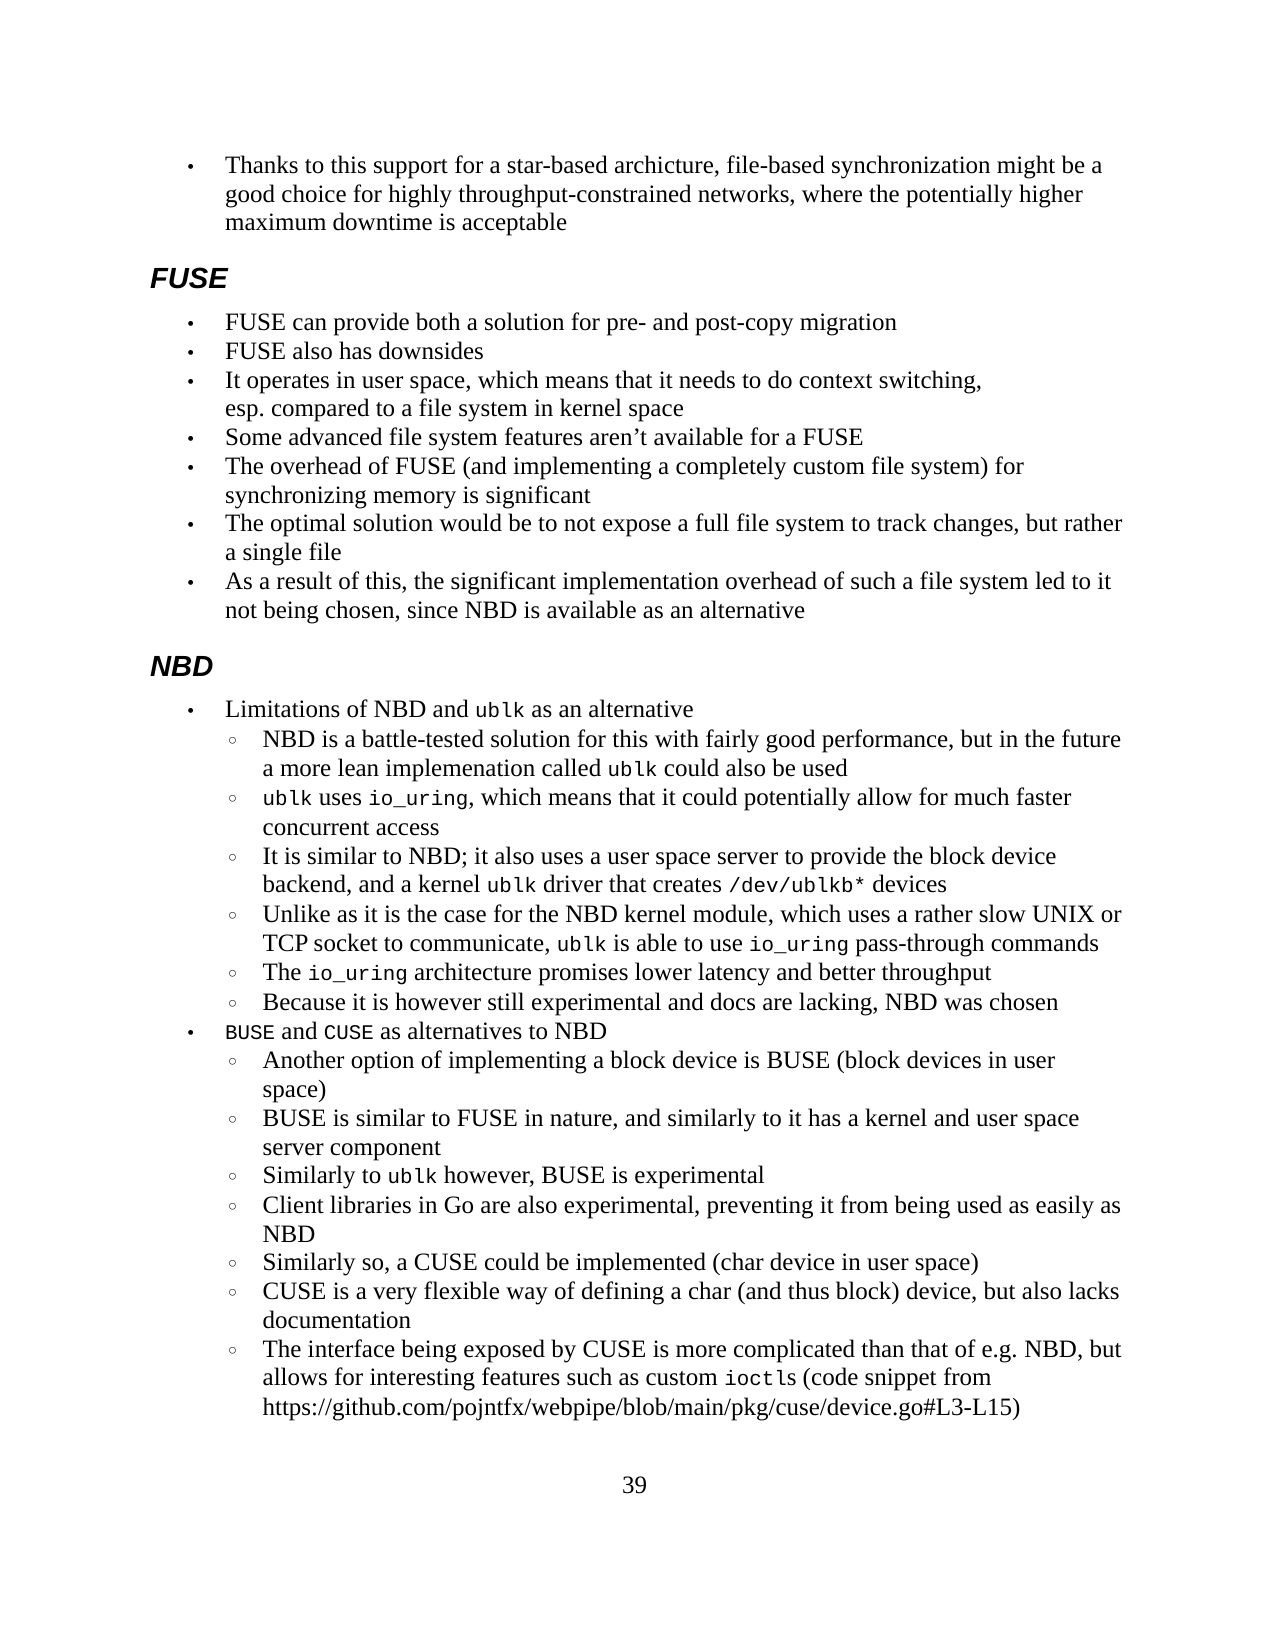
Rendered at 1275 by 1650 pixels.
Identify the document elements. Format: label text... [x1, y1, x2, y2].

list FUSE also has downsides [187, 336, 1125, 365]
list The overhead of FUSE (and implementing a completely custom file system) for synchronizing memory is significant [187, 451, 1125, 508]
list ublk uses io_uring, which means that it could potentially allow for much faster concurrent access [225, 782, 1125, 841]
list FUSE can provide both a solution for pre- and post-copy migration [187, 307, 1125, 336]
list The io_uring architecture promises lower latency and better throughput [225, 957, 1125, 987]
list The optimal solution would be to not expose a full file system to track changes, but rather a single file [187, 508, 1125, 566]
list Similarly to ublk however, BUSE is experimental [225, 1160, 1125, 1190]
list Thanks to this support for a star-based archicture, file-based synchronization might be a good choice for highly throughput-constrained networks, where the potentially higher maximum downtime is acceptable [187, 150, 1125, 236]
list Similarly so, a CUSE could be implemented (char device in user space) [225, 1247, 1125, 1276]
list It operates in user space, which means that it needs to do context switching, esp. compared to a file system in kernel space [187, 365, 1125, 422]
list As a result of this, the significant implementation overhead of such a file system led to it not being chosen, since NBD is available as an alternative [187, 566, 1125, 623]
subtitle NBD [150, 648, 1125, 682]
list Some advanced file system features aren’t available for a FUSE [187, 422, 1125, 451]
list It is similar to NBD; it also uses a user space server to provide the block device backend, and a kernel ublk driver that creates /dev/ublkb* devices [225, 841, 1125, 899]
subtitle FUSE [150, 261, 1125, 295]
list Because it is however still experimental and docs are lacking, NBD was chosen [225, 987, 1125, 1016]
list The interface being exposed by CUSE is more complicated than that of e.g. NBD, but allows for interesting features such as custom ioctls (code snippet from https://github.com/pojntfx/webpipe/blob/main/pkg/cuse/device.go#L3-L15) [225, 1334, 1125, 1421]
list CUSE is a very flexible way of defining a char (and thus block) device, but also lacks documentation [225, 1276, 1125, 1334]
list Limitations of NBD and ublk as an alternative [187, 694, 1125, 724]
list BUSE is similar to FUSE in nature, and similarly to it has a kernel and user space server component [225, 1103, 1125, 1160]
list Client libraries in Go are also experimental, preventing it from being used as easily as NBD [225, 1190, 1125, 1247]
list Unlike as it is the case for the NBD kernel module, which uses a rather slow UNIX or TCP socket to communicate, ublk is able to use io_uring pass-through commands [225, 899, 1125, 957]
list Another option of implementing a block device is BUSE (block devices in user space) [225, 1045, 1125, 1103]
list BUSE and CUSE as alternatives to NBD [187, 1016, 1125, 1045]
list NBD is a battle-tested solution for this with fairly good performance, but in the future a more lean implemenation called ublk could also be used [225, 724, 1125, 782]
